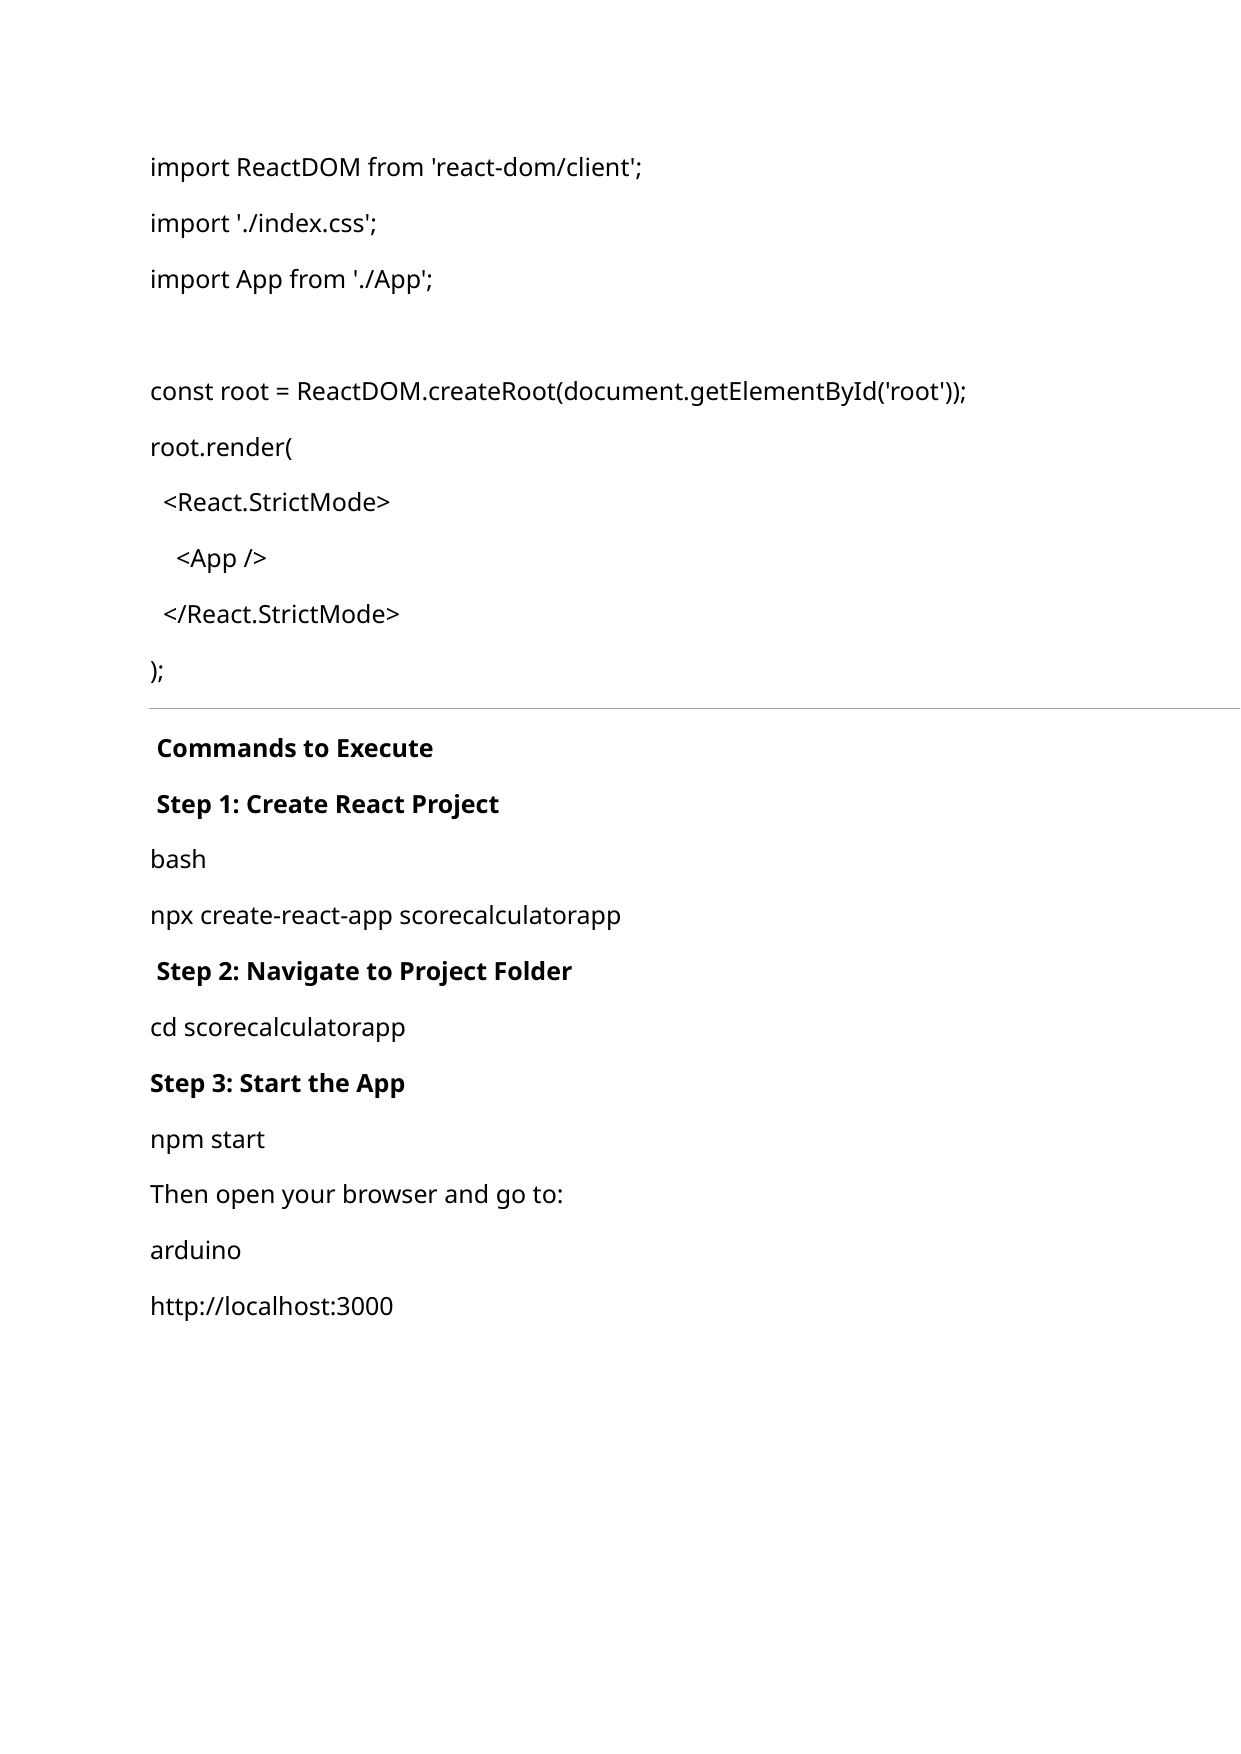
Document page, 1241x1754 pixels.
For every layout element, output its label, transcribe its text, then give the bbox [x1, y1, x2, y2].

text http://localhost:3000 [150, 1289, 1090, 1323]
text npm start [150, 1121, 1090, 1155]
text root.render( [150, 429, 1090, 463]
text <React.StrictMode> [150, 485, 1090, 519]
text Step 1: Create React Project [150, 786, 1090, 820]
text bash [150, 842, 1090, 876]
text </React.StrictMode> [150, 597, 1090, 631]
text import ReactDOM from 'react-dom/client'; [150, 150, 1090, 184]
text Then open your browser and go to: [150, 1177, 1090, 1211]
text npx create-react-app scorecalculatorapp [150, 898, 1090, 932]
text Step 3: Start the App [150, 1065, 1090, 1099]
text import './index.css'; [150, 206, 1090, 240]
text arduino [150, 1233, 1090, 1267]
text <App /> [150, 541, 1090, 575]
text ); [150, 652, 1090, 687]
text cd scorecalculatorapp [150, 1009, 1090, 1044]
text import App from './App'; [150, 262, 1090, 296]
text Step 2: Navigate to Project Folder [150, 954, 1090, 988]
text Commands to Execute [150, 730, 1090, 764]
text const root = ReactDOM.createRoot(document.getElementById('root')); [150, 373, 1090, 407]
